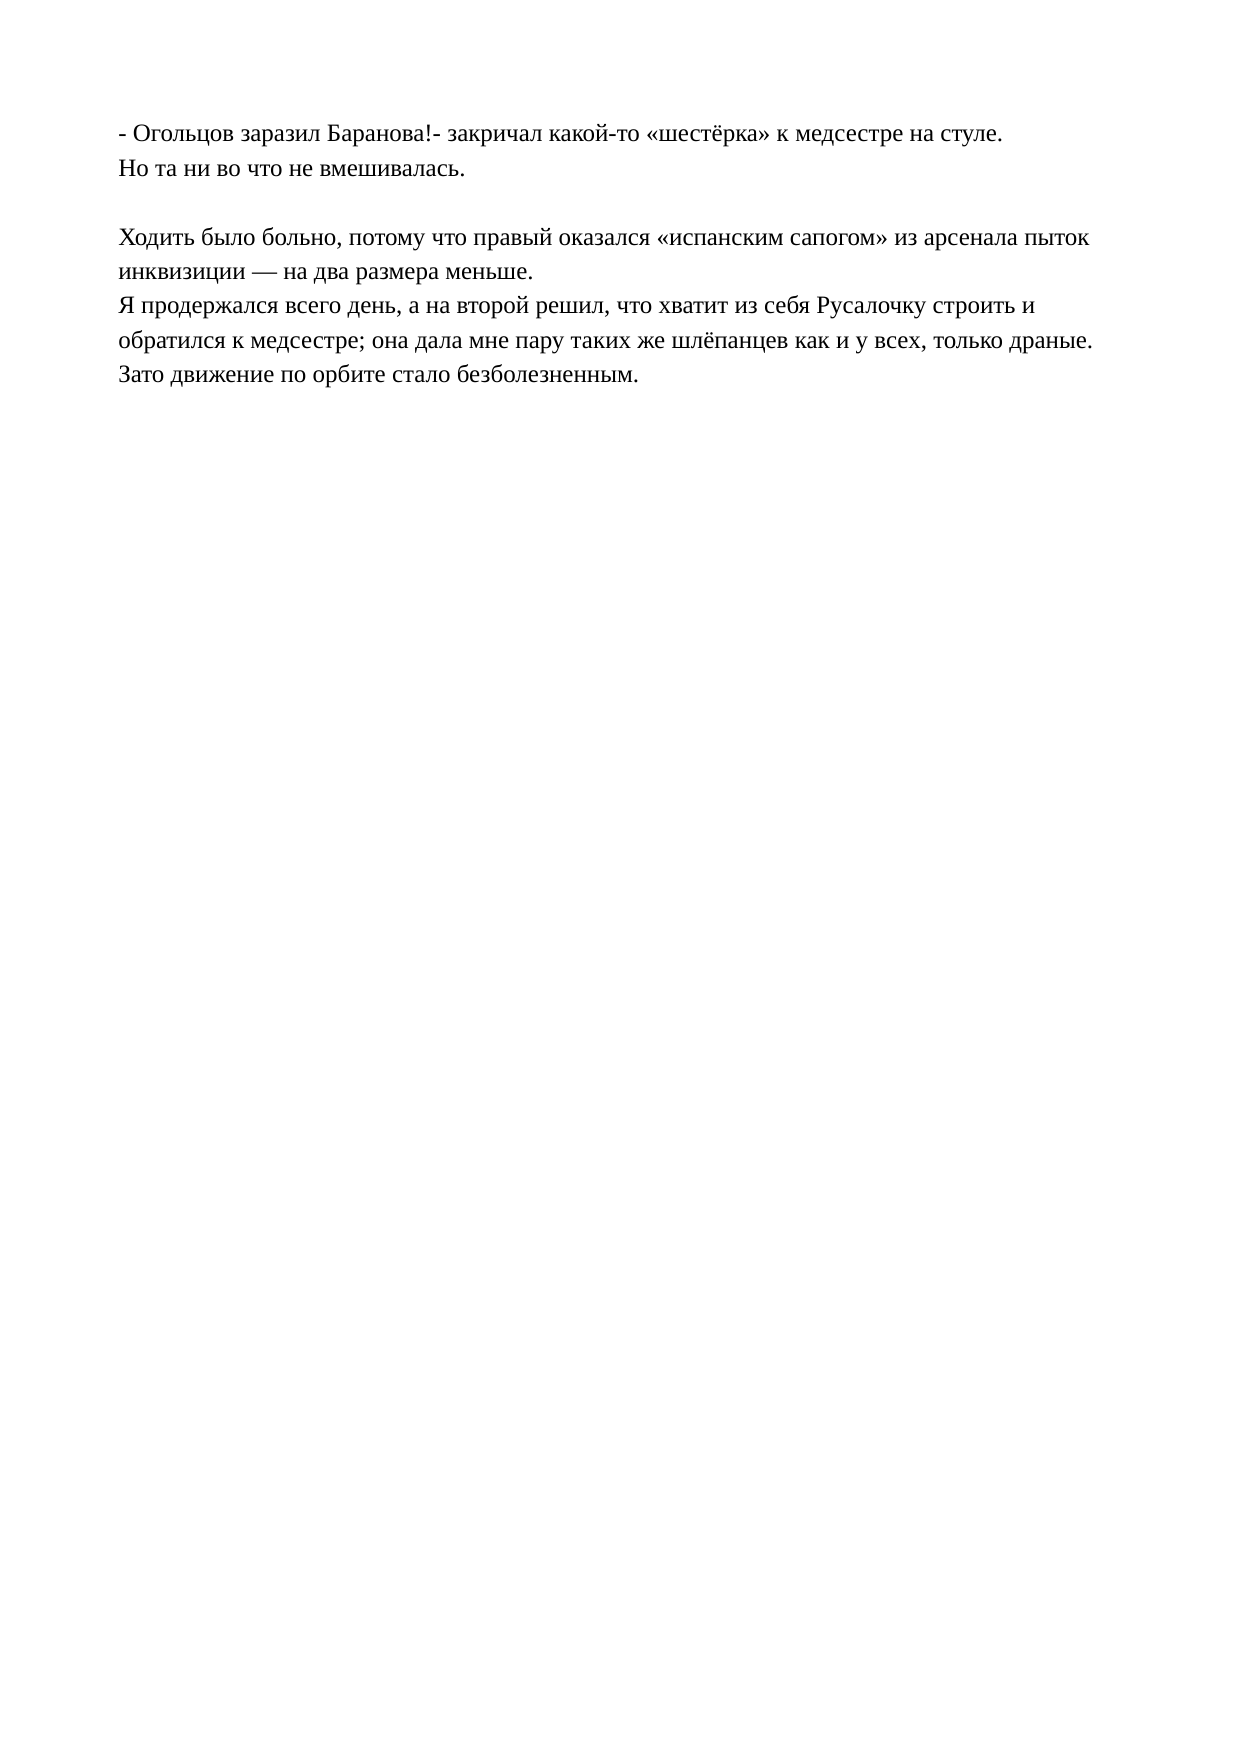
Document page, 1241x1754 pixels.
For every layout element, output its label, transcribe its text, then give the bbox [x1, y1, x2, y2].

text Ходить было больно, потому что правый оказался «испанским сапогом» из арсенала пыток инквизиции — на два размера меньше. [118, 222, 1122, 285]
text Я продержался всего день, а на второй решил, что хватит из себя Русалочку строить и обратился к медсестре; она дала мне пару таких же шлёпанцев как и у всех, только драные. [118, 291, 1122, 354]
text - Огольцов заразил Баранова!- закричал какой-то «шестёрка» к медсестре на стуле. [118, 118, 1122, 147]
text Зато движение по орбите стало безболезненным. [118, 359, 1122, 388]
text Но та ни во что не вмешивалась. [118, 153, 1122, 181]
